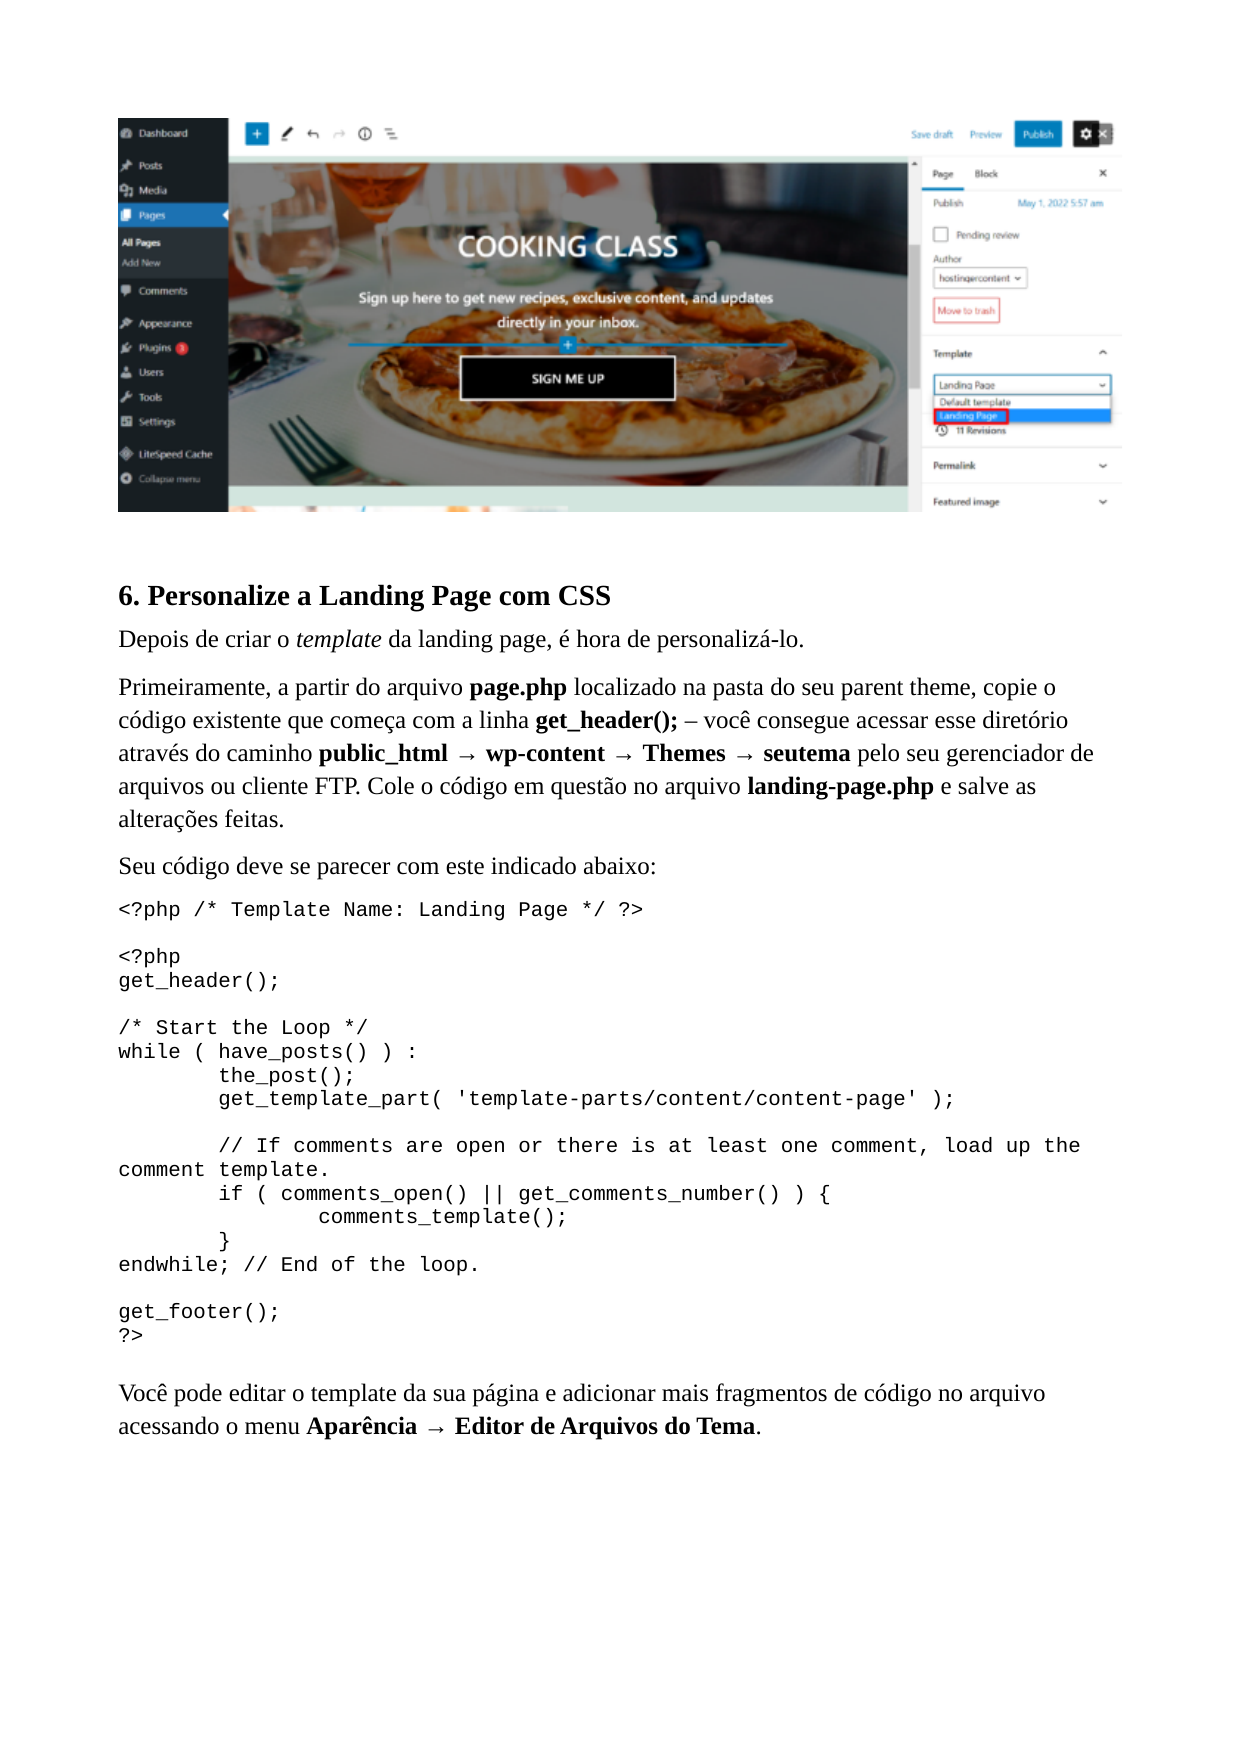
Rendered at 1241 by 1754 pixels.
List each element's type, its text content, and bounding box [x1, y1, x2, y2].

text Primeiramente, a partir do arquivo page.php localizado na pasta do seu parent theme, copie o código existente que começa com a linha get_header(); – você consegue acessar esse diretório através do caminho public_html → wp-content → Themes → seutema pelo seu gerenciador de arquivos ou cliente FTP. Cole o código em questão no arquivo landing-page.php e salve as alterações feitas. [118, 672, 1122, 833]
text <?php /* Template Name: Landing Page */ ?> [118, 899, 1122, 923]
text get_header(); [118, 970, 1122, 994]
text get_footer(); [118, 1301, 1122, 1325]
text // If comments are open or there is at least one comment, load up the comment template. [118, 1136, 1122, 1183]
text Seu código deve se parecer com este indicado abaixo: [118, 851, 1122, 880]
subtitle 6. Personalize a Landing Page com CSS [118, 578, 1122, 612]
text Depois de criar o template da landing page, é hora de personalizá-lo. [118, 624, 1122, 653]
text /* Start the Loop */ [118, 1017, 1122, 1041]
picture [118, 118, 1123, 512]
text the_post(); [118, 1064, 1122, 1088]
text if ( comments_open() || get_comments_number() ) { [118, 1183, 1122, 1206]
text while ( have_posts() ) : [118, 1041, 1122, 1064]
text ?> [118, 1325, 1122, 1348]
text endwhile; // End of the loop. [118, 1254, 1122, 1277]
text comments_template(); [118, 1206, 1122, 1230]
text <?php [118, 946, 1122, 970]
text get_template_part( 'template-parts/content/content-page' ); [118, 1088, 1122, 1112]
text } [118, 1230, 1122, 1254]
text Você pode editar o template da sua página e adicionar mais fragmentos de código no arquivo acessando o menu Aparência → Editor de Arquivos do Tema. [118, 1378, 1122, 1439]
